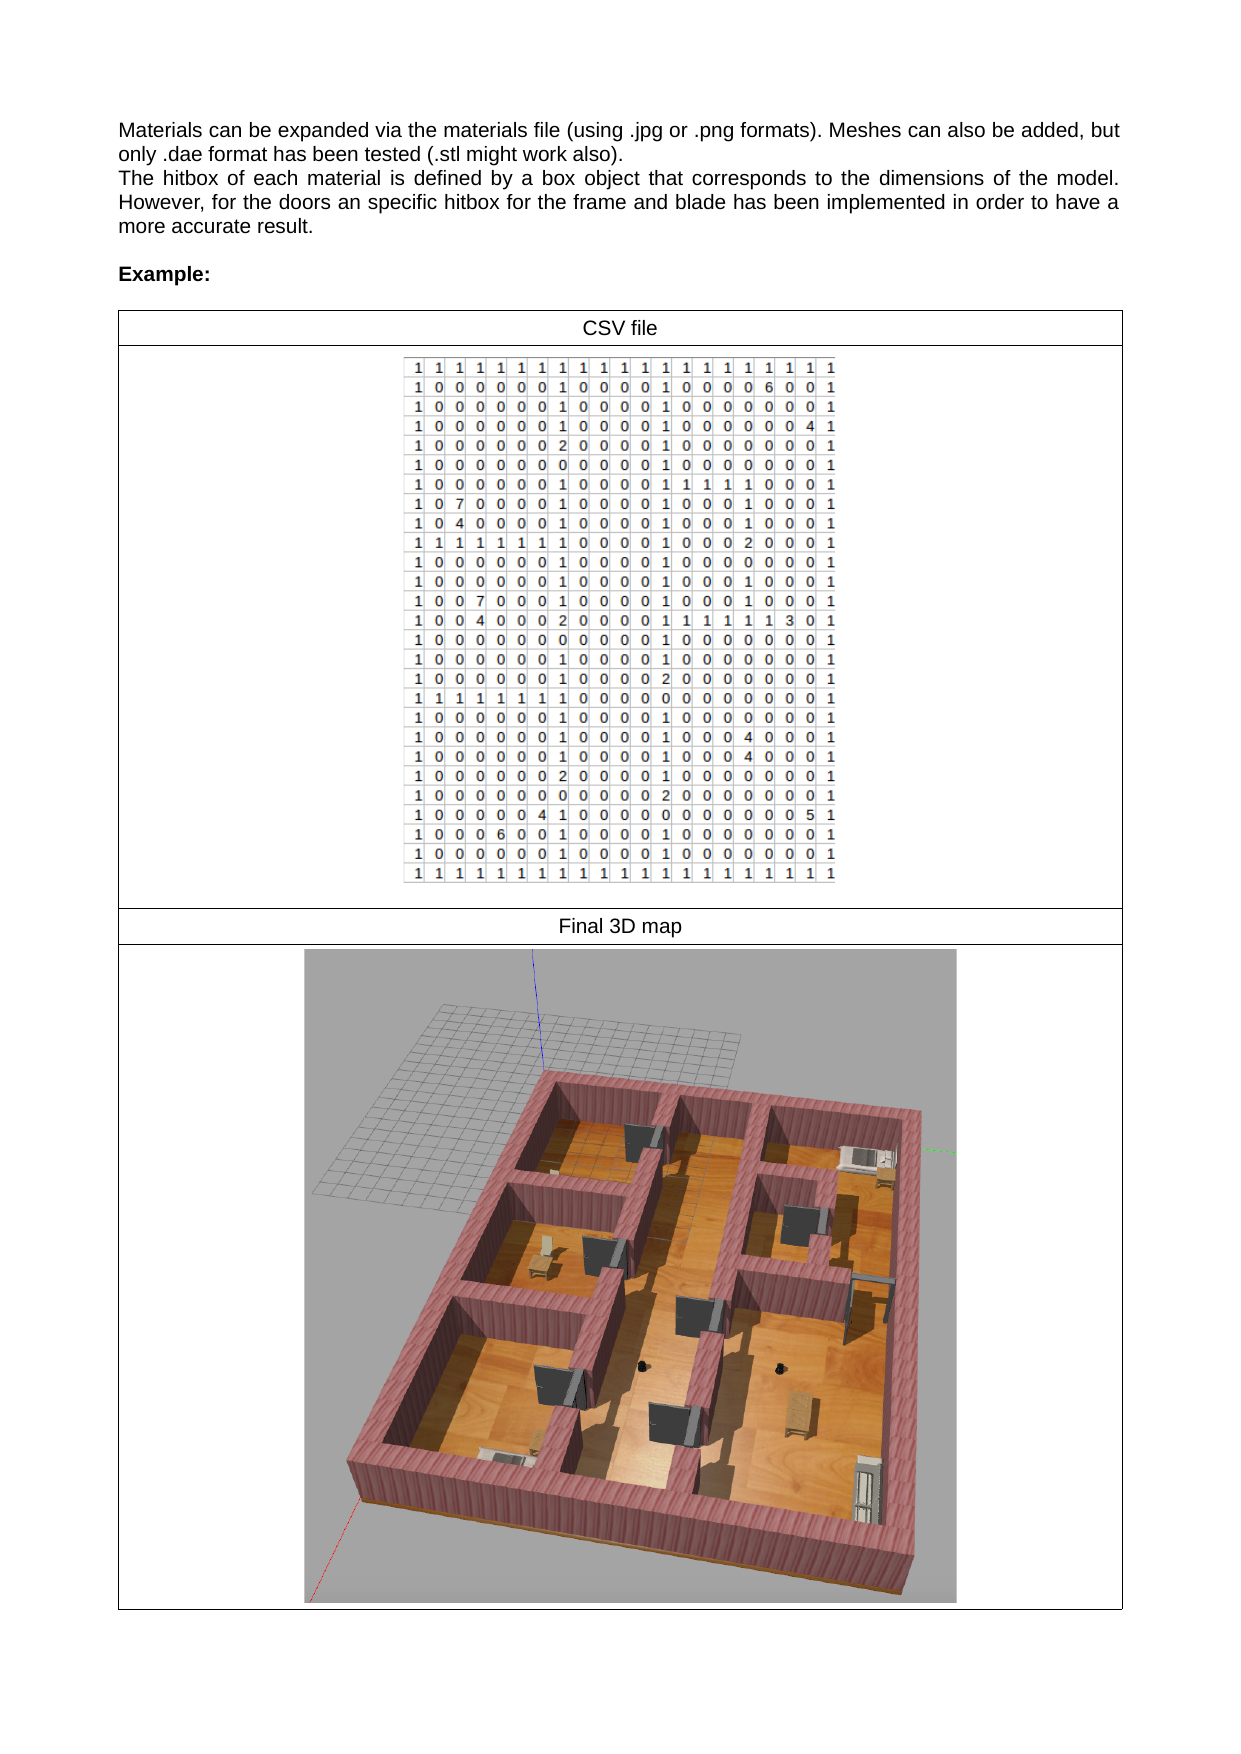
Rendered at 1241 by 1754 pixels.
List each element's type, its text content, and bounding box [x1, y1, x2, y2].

text Materials can be expanded via the materials file (using .jpg or .png formats). Meshes can also be added, but only .dae format has been tested (.stl might work also). [118, 118, 1122, 166]
table_cell [119, 346, 1122, 908]
picture [403, 357, 836, 883]
text The hitbox of each material is defined by a box object that corresponds to the dimensions of the model. However, for the doors an specific hitbox for the frame and blade has been implemented in order to have a more accurate result. [118, 166, 1122, 238]
table_cell Final 3D map [119, 909, 1122, 943]
text Example: [118, 262, 1122, 286]
table_header CSV file [119, 311, 1122, 345]
table_cell [119, 945, 1122, 1608]
picture [304, 949, 957, 1603]
